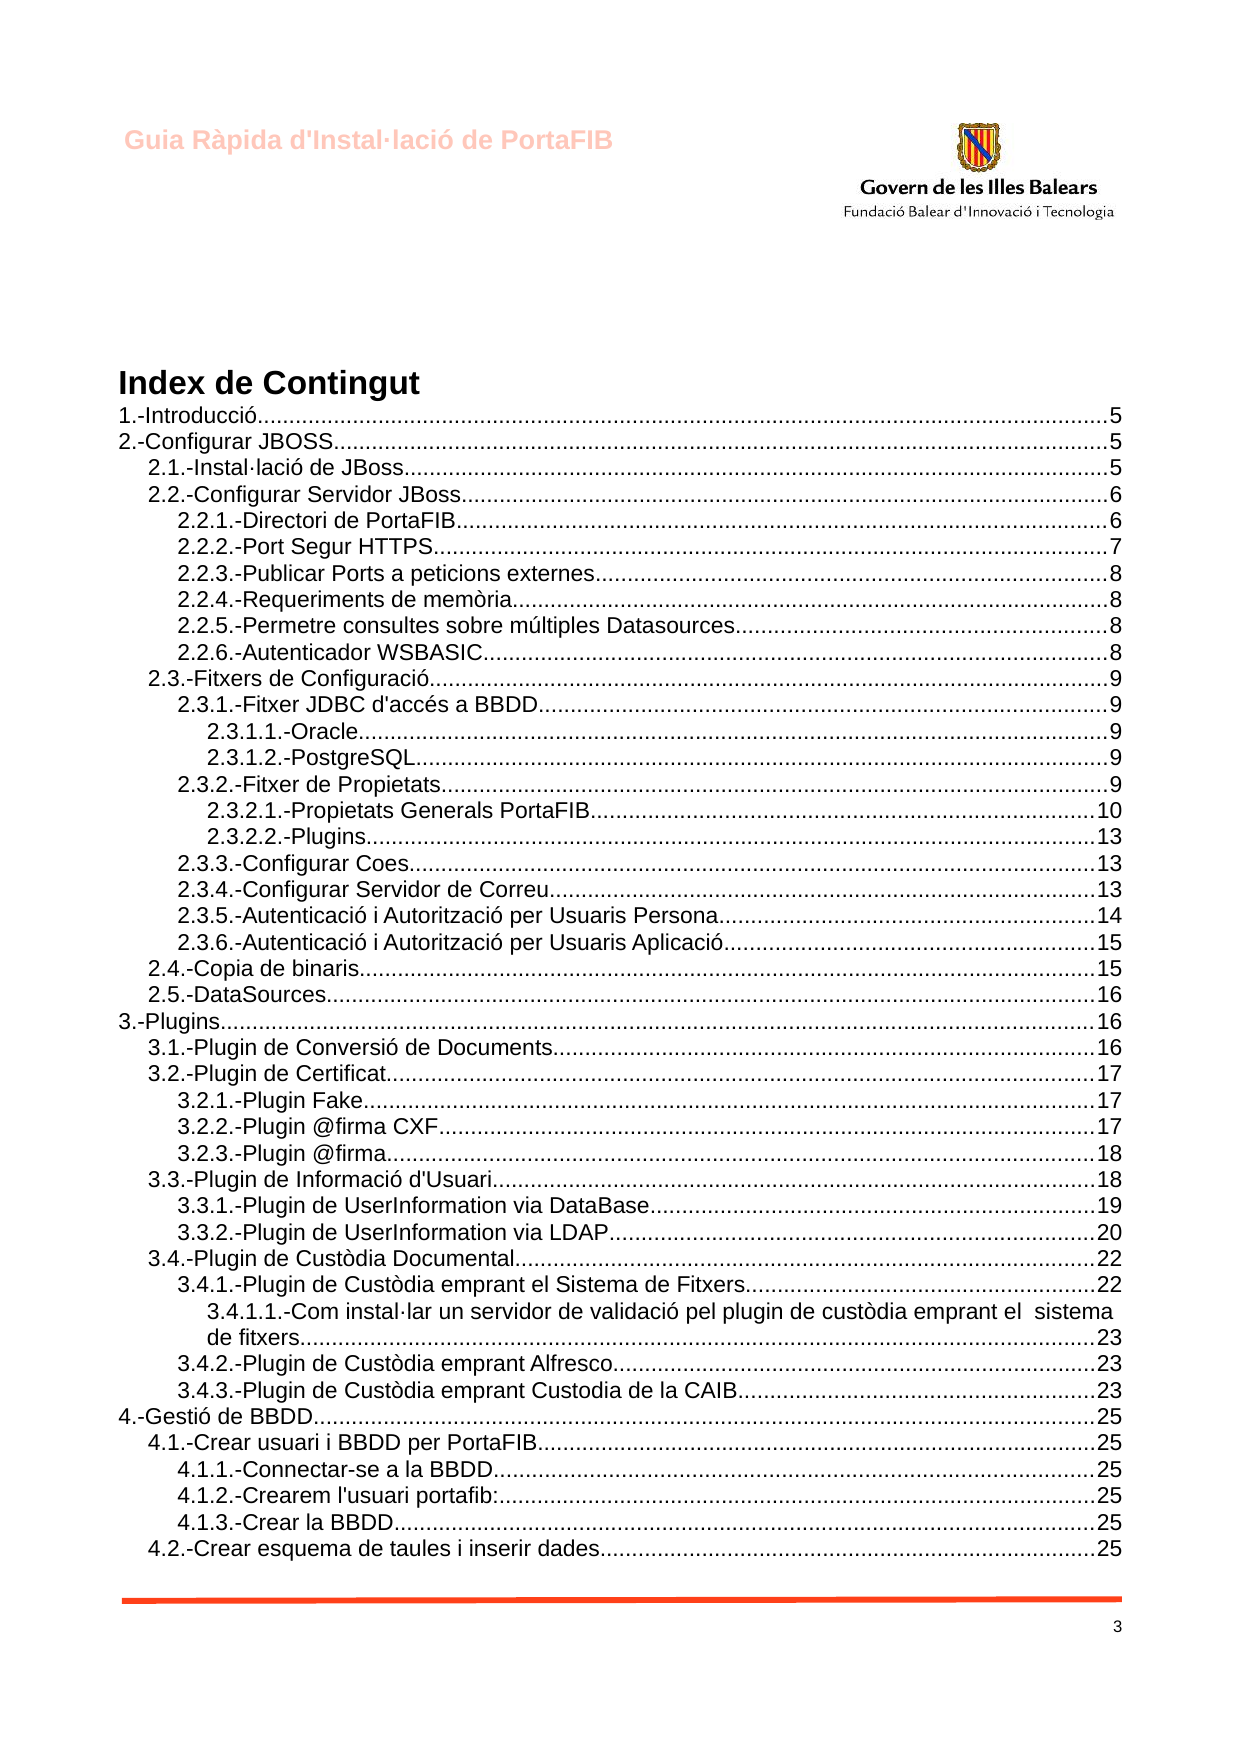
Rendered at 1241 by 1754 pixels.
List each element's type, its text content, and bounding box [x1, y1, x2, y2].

text 2.2.4.-Requeriments de memòria 8 [177, 586, 1122, 612]
text 3.-Plugins 16 [118, 1008, 1122, 1034]
text 3.3.1.-Plugin de UserInformation via DataBase 19 [177, 1192, 1122, 1218]
text 3.2.3.-Plugin @firma 18 [177, 1139, 1122, 1166]
text 2.2.3.-Publicar Ports a peticions externes 8 [177, 560, 1122, 586]
text 3.4.-Plugin de Custòdia Documental 22 [148, 1245, 1122, 1271]
text 3.2.-Plugin de Certificat 17 [148, 1060, 1122, 1087]
text 4.1.3.-Crear la BBDD 25 [177, 1508, 1122, 1535]
text 2.3.3.-Configurar Coes 13 [177, 849, 1122, 876]
text 4.1.-Crear usuari i BBDD per PortaFIB 25 [148, 1429, 1122, 1456]
text 2.3.2.1.-Propietats Generals PortaFIB 10 [207, 797, 1122, 823]
text 3.1.-Plugin de Conversió de Documents 16 [148, 1034, 1122, 1060]
text 2.2.6.-Autenticador WSBASIC 8 [177, 639, 1122, 665]
text 2.3.4.-Configurar Servidor de Correu 13 [177, 876, 1122, 902]
text 2.-Configurar JBOSS 5 [118, 428, 1122, 454]
text 2.2.1.-Directori de PortaFIB 6 [177, 507, 1122, 533]
text 3.4.2.-Plugin de Custòdia emprant Alfresco 23 [177, 1350, 1122, 1377]
text 2.4.-Copia de binaris 15 [148, 955, 1122, 981]
text 3.3.2.-Plugin de UserInformation via LDAP 20 [177, 1218, 1122, 1245]
text 4.2.-Crear esquema de taules i inserir dades 25 [148, 1535, 1122, 1561]
text 3.2.2.-Plugin @firma CXF 17 [177, 1113, 1122, 1139]
picture [840, 123, 1117, 220]
text 2.5.-DataSources 16 [148, 981, 1122, 1008]
text 3.4.3.-Plugin de Custòdia emprant Custodia de la CAIB 23 [177, 1377, 1122, 1403]
text 1.-Introducció 5 [118, 402, 1122, 428]
text 4.1.2.-Crearem l'usuari portafib: 25 [177, 1482, 1122, 1508]
text 2.3.2.2.-Plugins 13 [207, 823, 1122, 849]
text 2.3.-Fitxers de Configuració 9 [148, 665, 1122, 691]
text 3.2.1.-Plugin Fake 17 [177, 1087, 1122, 1113]
text 2.3.5.-Autenticació i Autorització per Usuaris Persona 14 [177, 902, 1122, 929]
text 2.3.6.-Autenticació i Autorització per Usuaris Aplicació 15 [177, 929, 1122, 955]
text 2.1.-Instal·lació de JBoss 5 [148, 454, 1122, 481]
text 4.1.1.-Connectar-se a la BBDD 25 [177, 1456, 1122, 1482]
text 3.4.1.1.-Com instal·lar un servidor de validació pel plugin de custòdia emprant el sistema de fitxers 23 [207, 1298, 1122, 1350]
subtitle Index de Contingut [118, 363, 1122, 402]
text 3.4.1.-Plugin de Custòdia emprant el Sistema de Fitxers 22 [177, 1271, 1122, 1298]
text 2.3.1.1.-Oracle 9 [207, 718, 1122, 744]
text 4.-Gestió de BBDD 25 [118, 1403, 1122, 1429]
text 3.3.-Plugin de Informació d'Usuari 18 [148, 1166, 1122, 1192]
text 2.3.2.-Fitxer de Propietats 9 [177, 771, 1122, 797]
text 2.2.-Configurar Servidor JBoss 6 [148, 481, 1122, 507]
text 2.2.5.-Permetre consultes sobre múltiples Datasources 8 [177, 612, 1122, 639]
text 2.2.2.-Port Segur HTTPS 7 [177, 533, 1122, 560]
text 2.3.1.2.-PostgreSQL 9 [207, 744, 1122, 771]
text 2.3.1.-Fitxer JDBC d'accés a BBDD 9 [177, 691, 1122, 718]
